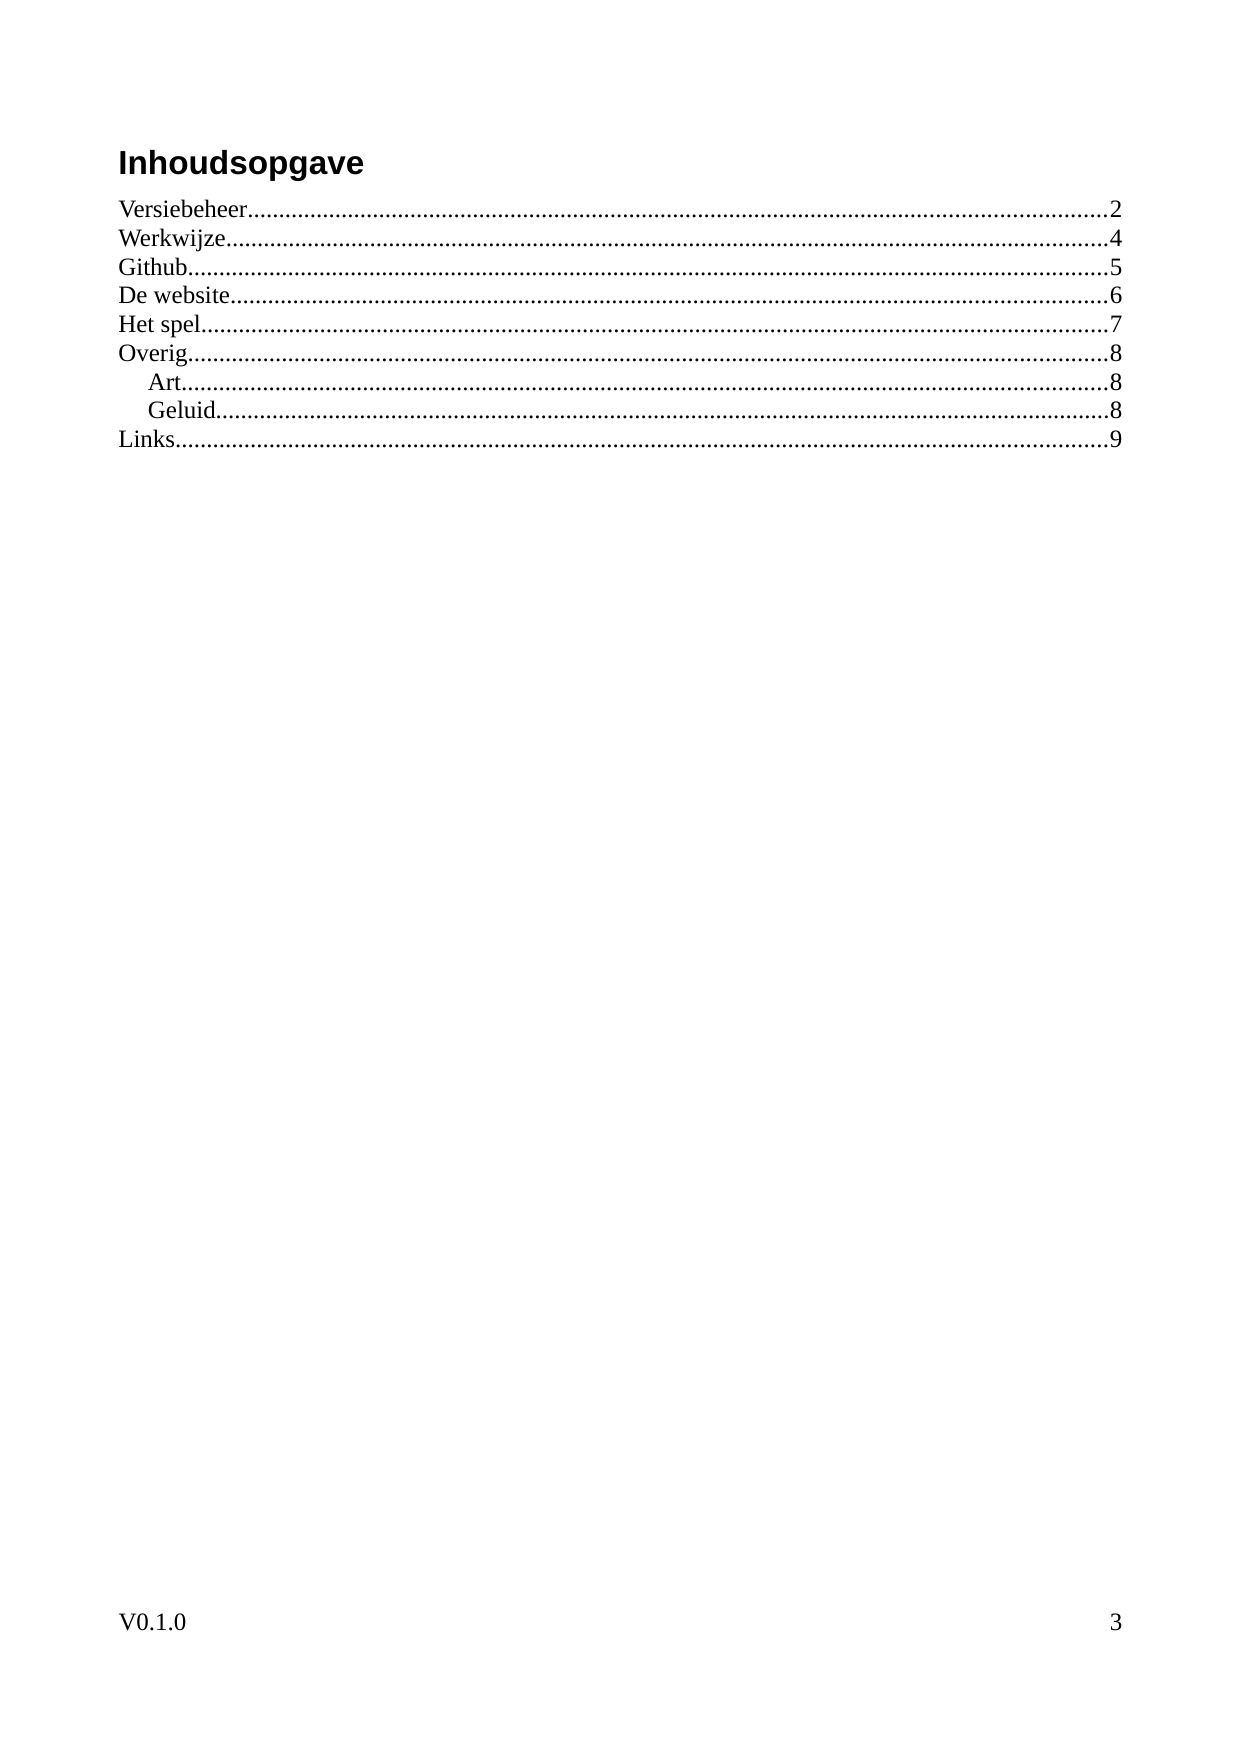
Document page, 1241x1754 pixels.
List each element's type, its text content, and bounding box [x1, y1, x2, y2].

text Art 8 [148, 367, 1122, 395]
text Werkwijze 4 [118, 223, 1122, 252]
text Overig 8 [118, 338, 1122, 367]
text Geluid 8 [148, 395, 1122, 424]
text Links 9 [118, 424, 1122, 453]
text Github 5 [118, 252, 1122, 280]
text Versiebeheer 2 [118, 194, 1122, 223]
text De website 6 [118, 280, 1122, 309]
text Het spel 7 [118, 309, 1122, 338]
subtitle Inhoudsopgave [118, 143, 1122, 182]
